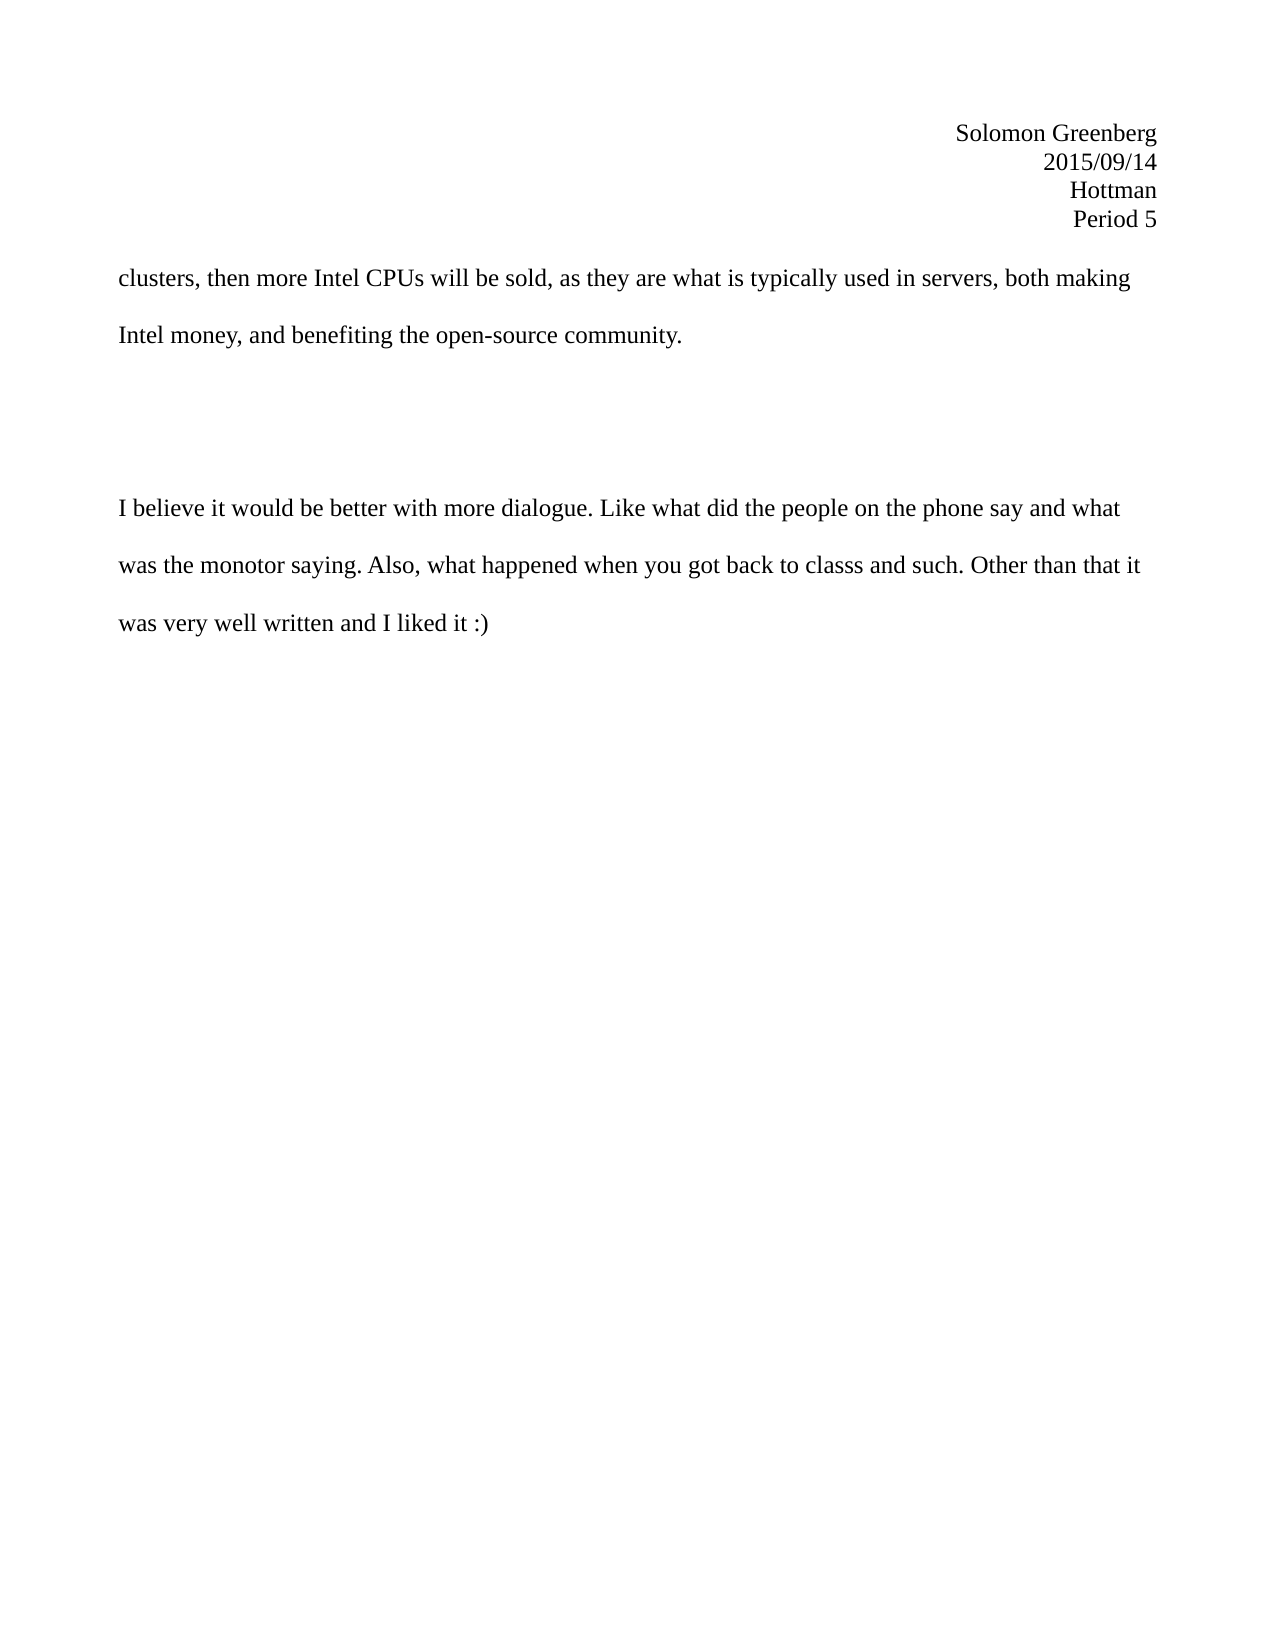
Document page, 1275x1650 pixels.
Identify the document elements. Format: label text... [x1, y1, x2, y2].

text clusters, then more Intel CPUs will be sold, as they are what is typically used in servers, both making Intel money, and benefiting the open-source community. [118, 263, 1157, 349]
text I believe it would be better with more dialogue. Like what did the people on the phone say and what was the monotor saying. Also, what happened when you got back to classs and such. Other than that it was very well written and I liked it :) [118, 493, 1157, 636]
